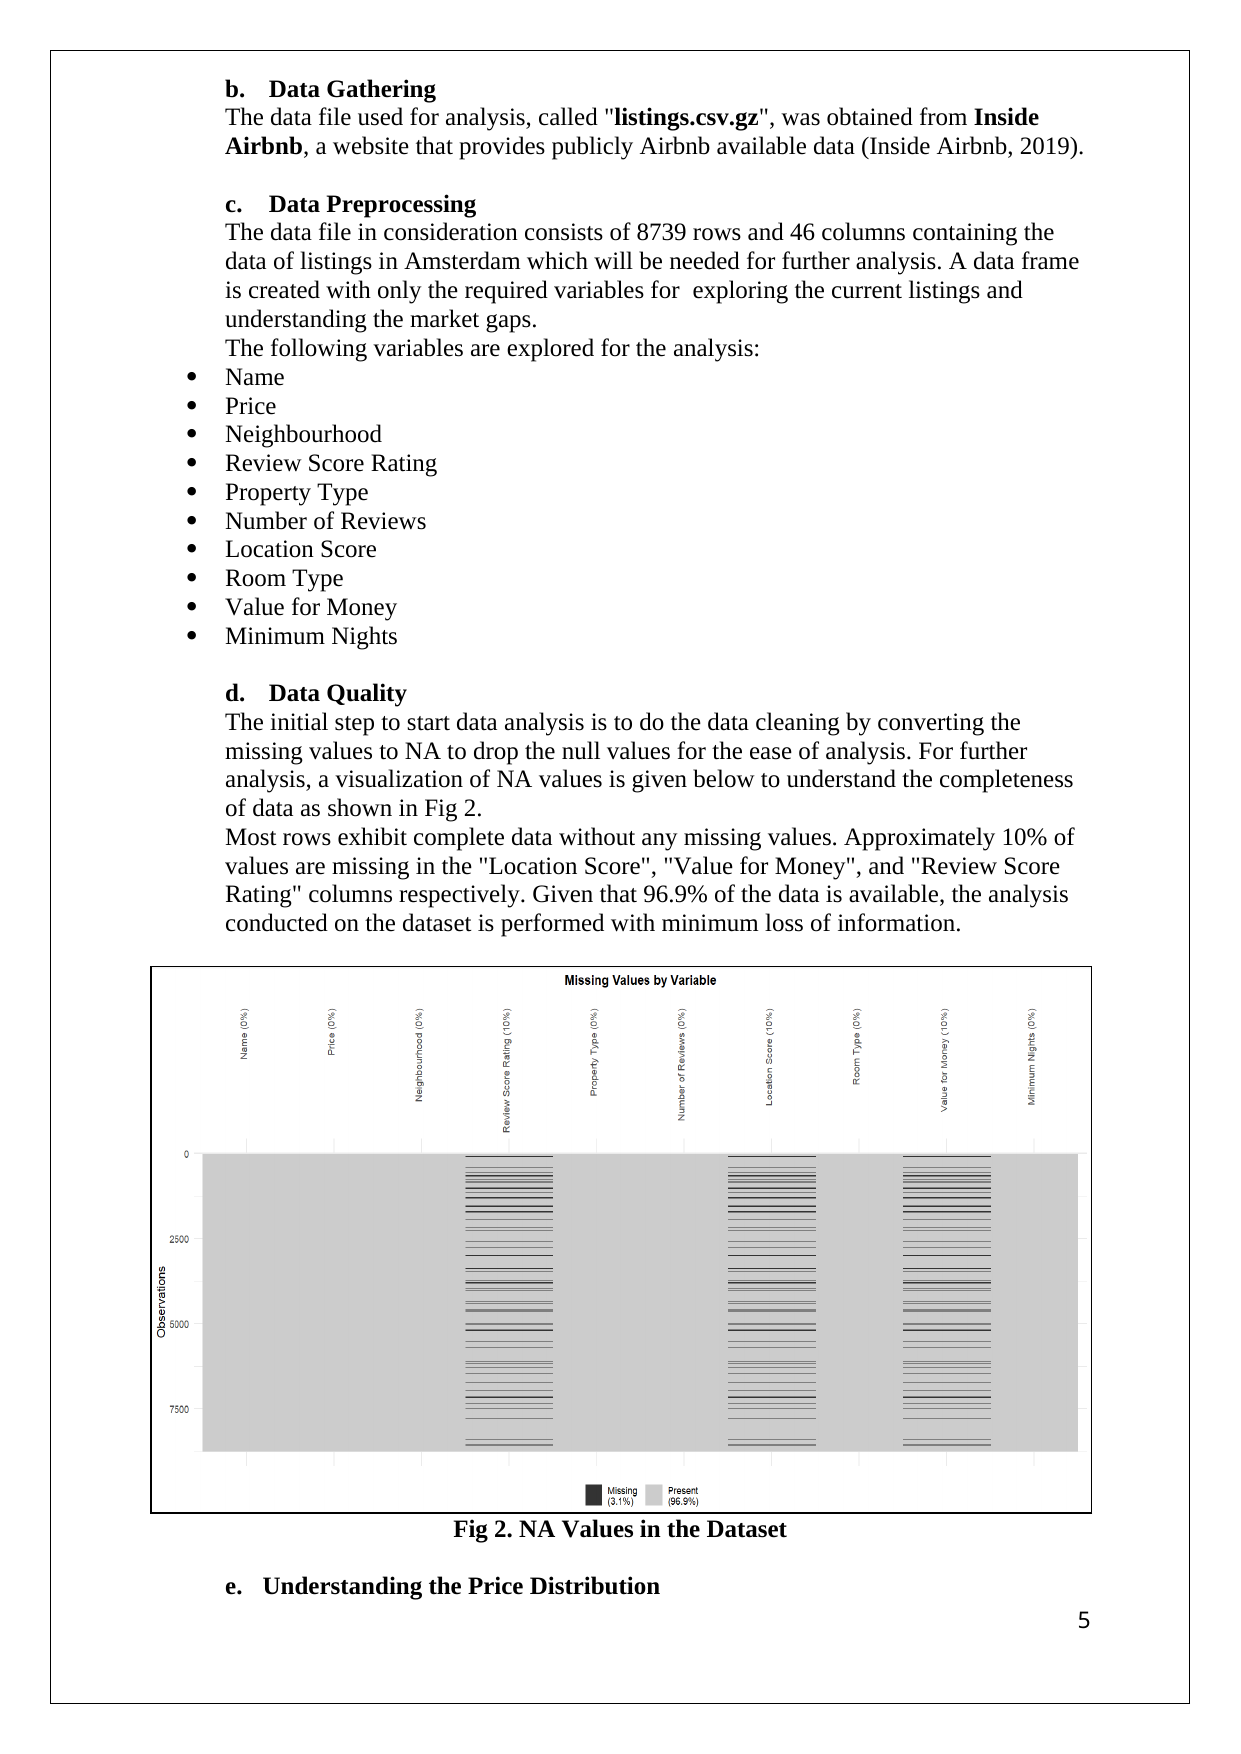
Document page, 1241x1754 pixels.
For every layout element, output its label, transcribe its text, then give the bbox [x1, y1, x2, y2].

text Most rows exhibit complete data without any missing values. Approximately 10% of values are missing in the "Location Score", "Value for Money", and "Review Score Rating" columns respectively. Given that 96.9% of the data is available, the analysis conducted on the dataset is performed with minimum loss of information. [225, 822, 1090, 937]
list Property Type [187, 477, 1090, 506]
list Minimum Nights [187, 621, 1090, 649]
list Name [187, 362, 1090, 391]
text The data file in consideration consists of 8739 rows and 46 columns containing the data of listings in Amsterdam which will be needed for further analysis. A data frame is created with only the required variables for exploring the current listings and understanding the market gaps. [225, 217, 1090, 333]
list Number of Reviews [187, 506, 1090, 534]
text Fig 2. NA Values in the Dataset [150, 1514, 1090, 1543]
text The initial step to start data analysis is to do the data cleaning by converting the missing values to NA to drop the null values for the ease of analysis. For further analysis, a visualization of NA values is given below to understand the completeness of data as shown in Fig 2. [225, 707, 1090, 822]
subtitle Data Preprocessing [225, 189, 1090, 217]
text The following variables are explored for the analysis: [225, 333, 1090, 362]
subtitle Understanding the Price Distribution [225, 1571, 1090, 1600]
list Room Type [187, 563, 1090, 592]
text The data file used for analysis, called "listings.csv.gz", was obtained from Inside Airbnb, a website that provides publicly Airbnb available data (Inside Airbnb, 2019). [225, 102, 1090, 160]
list Neighbourhood [187, 419, 1090, 448]
list Review Score Rating [187, 448, 1090, 477]
list Price [187, 391, 1090, 419]
subtitle Data Gathering [225, 74, 1090, 102]
list Value for Money [187, 592, 1090, 621]
list Location Score [187, 534, 1090, 563]
subtitle Data Quality [225, 678, 1090, 707]
